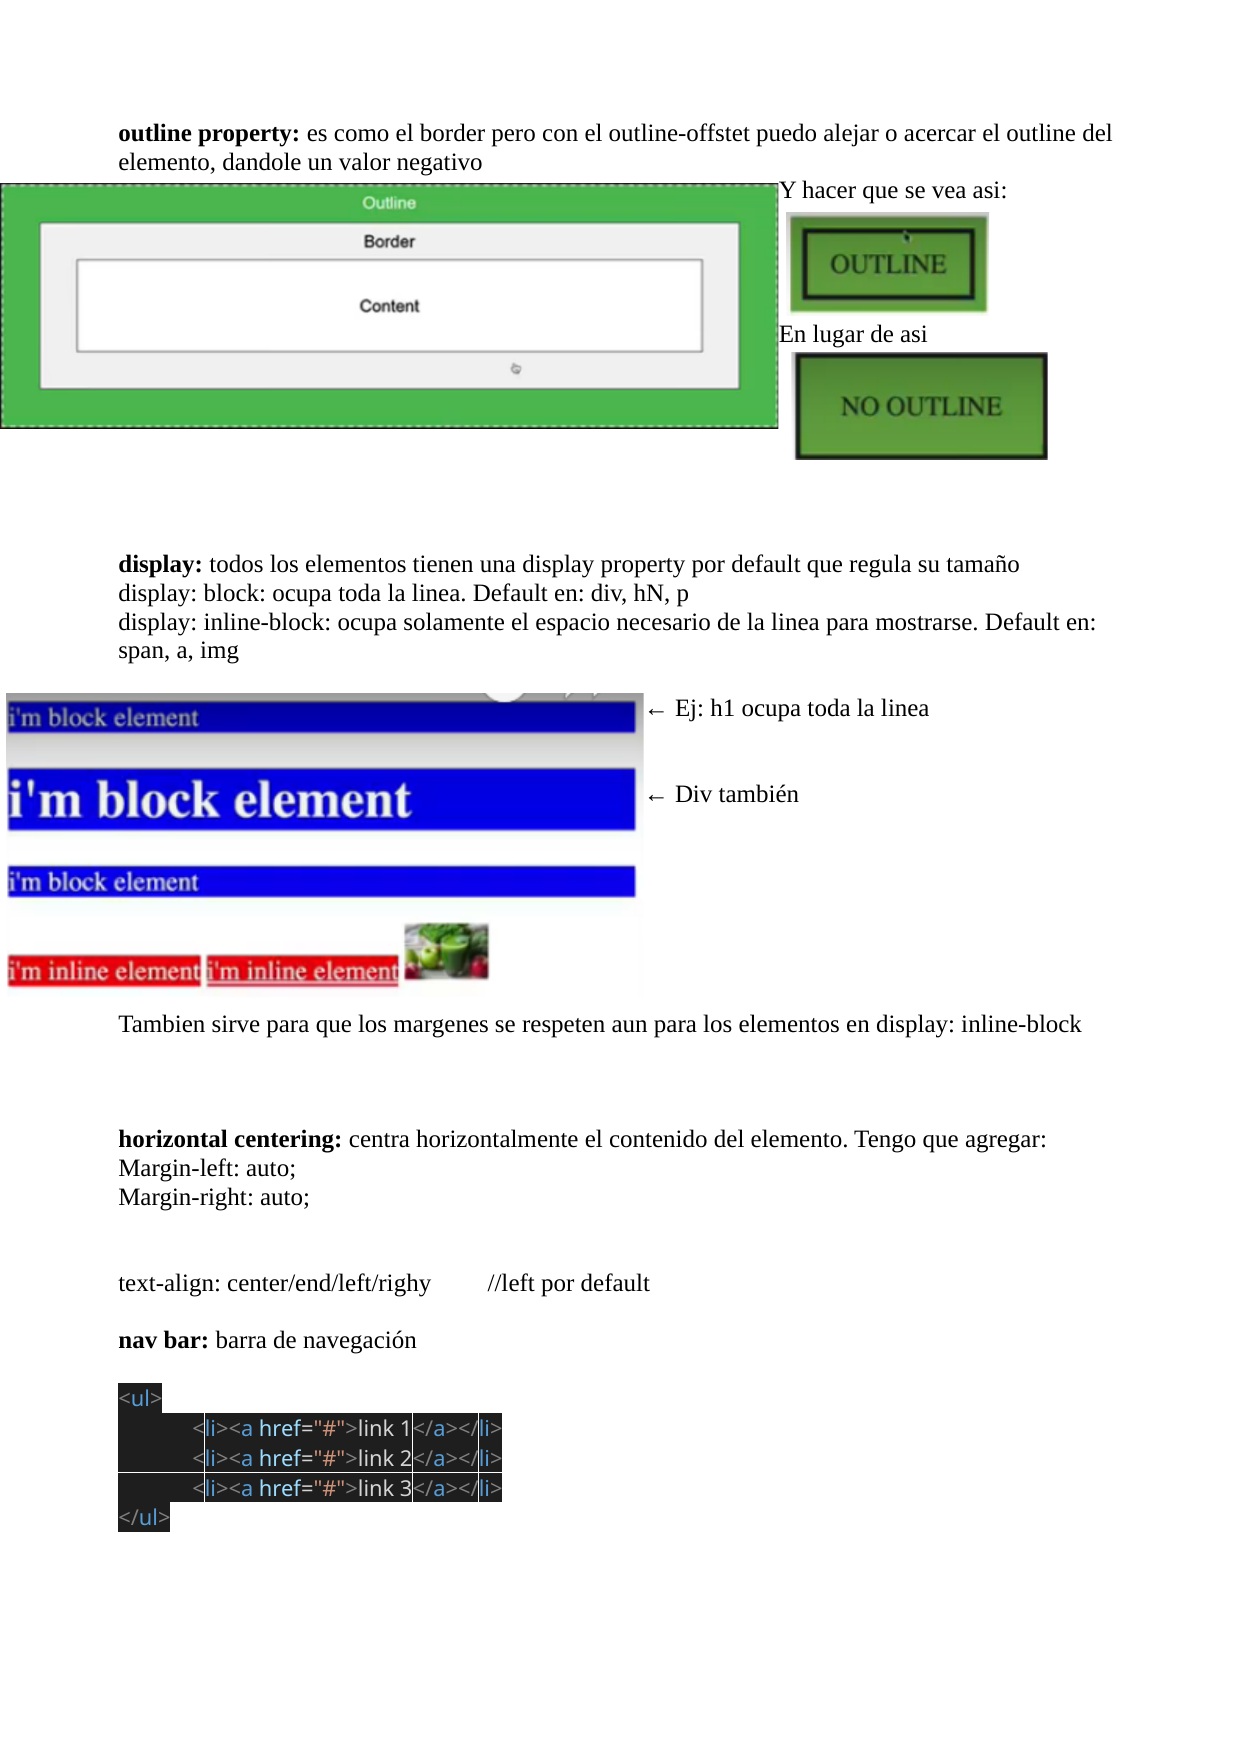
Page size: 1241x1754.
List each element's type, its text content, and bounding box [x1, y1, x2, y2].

picture [6, 693, 644, 998]
text nav bar: barra de navegación [118, 1326, 1122, 1354]
text display: block: ocupa toda la linea. Default en: div, hN, p [118, 578, 1122, 607]
text horizontal centering: centra horizontalmente el contenido del elemento. Tengo que agregar: [118, 1124, 1122, 1153]
picture [791, 352, 1048, 460]
text Margin-right: auto; [118, 1182, 1122, 1211]
text Y hacer que se vea asi: [118, 176, 1122, 204]
text <li><a href="#">link 1</a></li> [118, 1413, 1122, 1443]
picture [0, 183, 779, 429]
text outline property: es como el border pero con el outline-offstet puedo alejar o acercar el outline del elemento, dandole un valor negativo [118, 118, 1122, 176]
text text-align: center/end/left/righy //left por default [118, 1268, 1122, 1297]
text </ul> [118, 1502, 1122, 1532]
picture [786, 212, 990, 316]
text En lugar de asi [779, 319, 1122, 348]
text <li><a href="#">link 2</a></li> [118, 1443, 1122, 1472]
text <ul> [118, 1383, 1122, 1413]
text ← Ej: h1 ocupa toda la linea [644, 693, 1122, 722]
text <li><a href="#">link 3</a></li> [118, 1472, 1122, 1502]
text ← Div también [644, 779, 1122, 808]
text display: todos los elementos tienen una display property por default que regula su tamaño [118, 549, 1122, 578]
text display: inline-block: ocupa solamente el espacio necesario de la linea para mostrarse. Default en: span, a, img [118, 607, 1122, 664]
text Tambien sirve para que los margenes se respeten aun para los elementos en display: inline-block [118, 1009, 1122, 1038]
text Margin-left: auto; [118, 1153, 1122, 1182]
